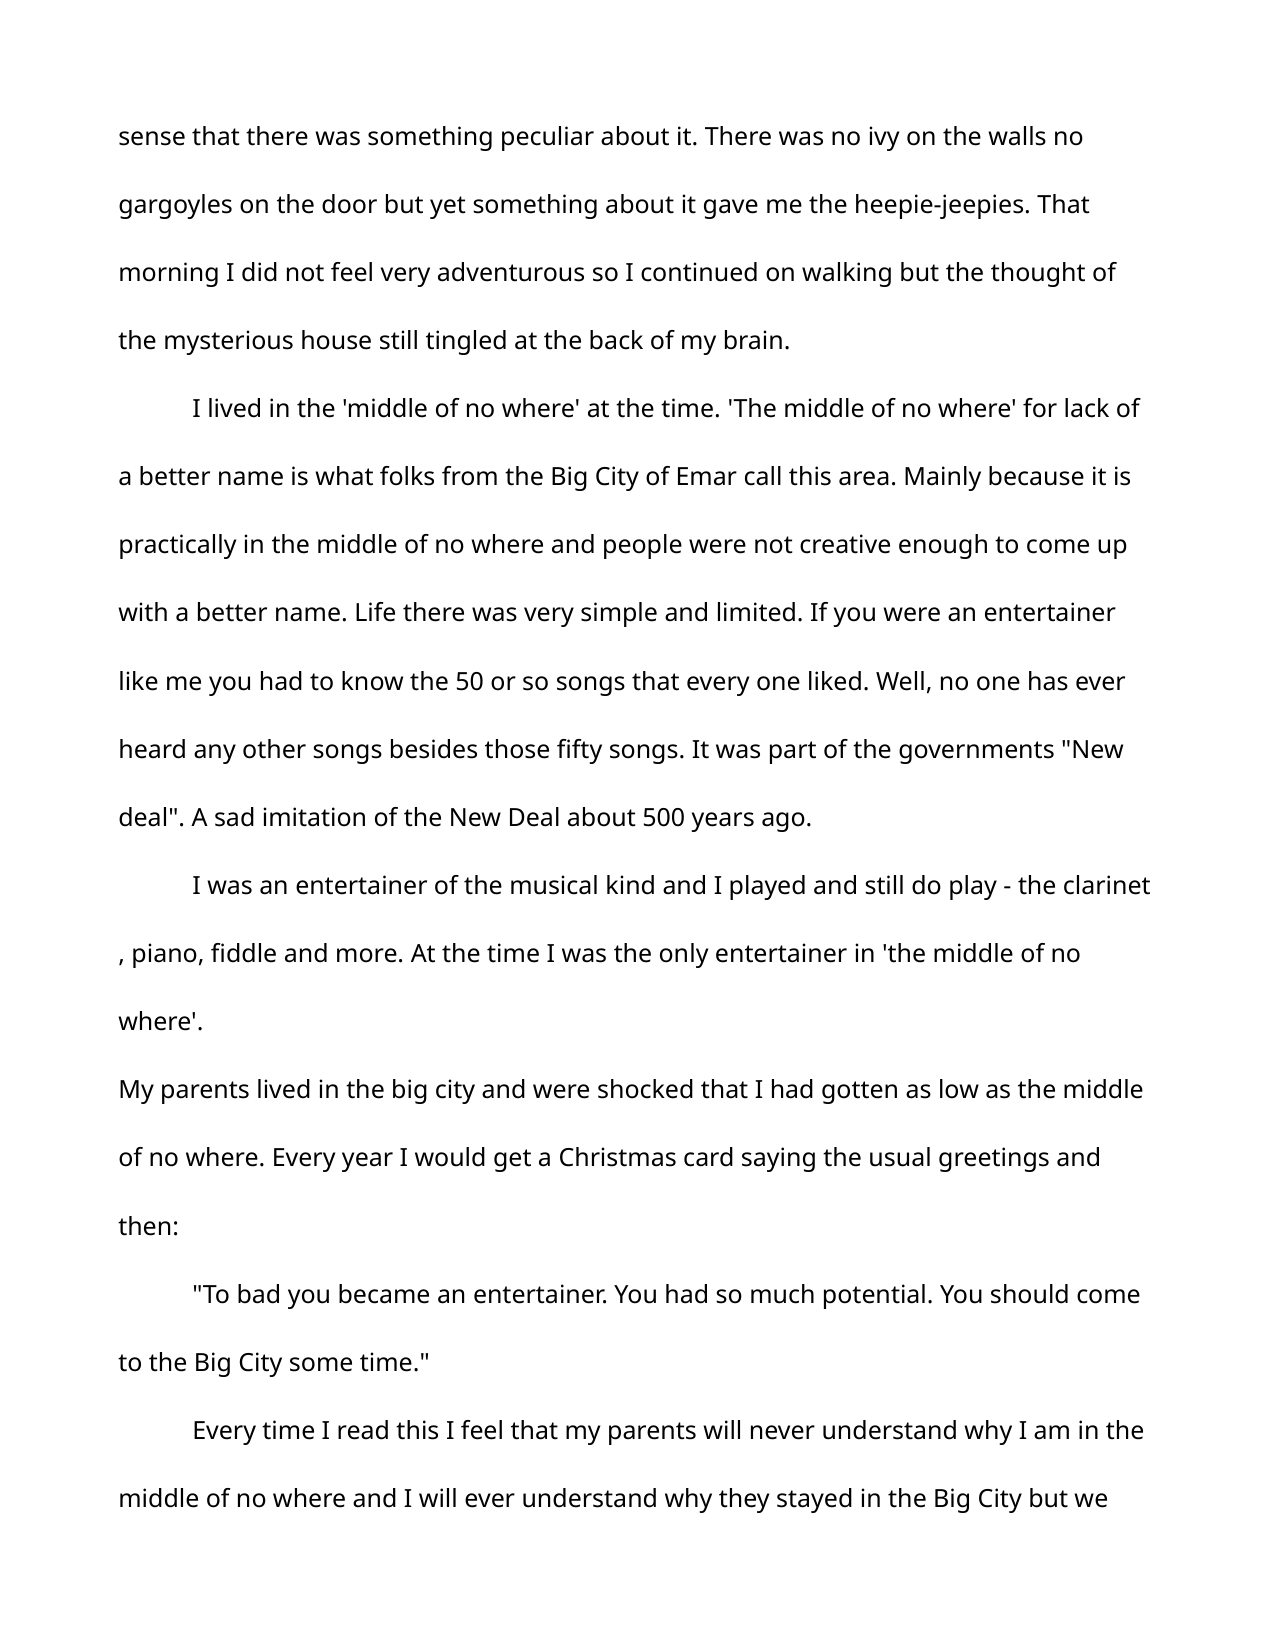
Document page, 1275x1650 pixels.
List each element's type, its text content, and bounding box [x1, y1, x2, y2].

text "To bad you became an entertainer. You had so much potential. You should come to the Big City some time." [118, 1276, 1157, 1378]
text My parents lived in the big city and were shocked that I had gotten as low as the middle of no where. Every year I would get a Christmas card saying the usual greetings and then: [118, 1072, 1157, 1242]
text sense that there was something peculiar about it. There was no ivy on the walls no gargoyles on the door but yet something about it gave me the heepie-jeepies. That morning I did not feel very adventurous so I continued on walking but the thought of the mysterious house still tingled at the back of my brain. [118, 118, 1157, 357]
text I lived in the 'middle of no where' at the time. 'The middle of no where' for lack of a better name is what folks from the Big City of Emar call this area. Mainly because it is practically in the middle of no where and people were not creative enough to come up with a better name. Life there was very simple and limited. If you were an entertainer like me you had to know the 50 or so songs that every one liked. Well, no one has ever heard any other songs besides those fifty songs. It was part of the governments "New deal". A sad imitation of the New Deal about 500 years ago. [118, 391, 1157, 833]
text Every time I read this I feel that my parents will never understand why I am in the middle of no where and I will ever understand why they stayed in the Big City but we [118, 1412, 1157, 1515]
text I was an entertainer of the musical kind and I played and still do play - the clarinet , piano, fiddle and more. At the time I was the only entertainer in 'the middle of no where'. [118, 867, 1157, 1038]
